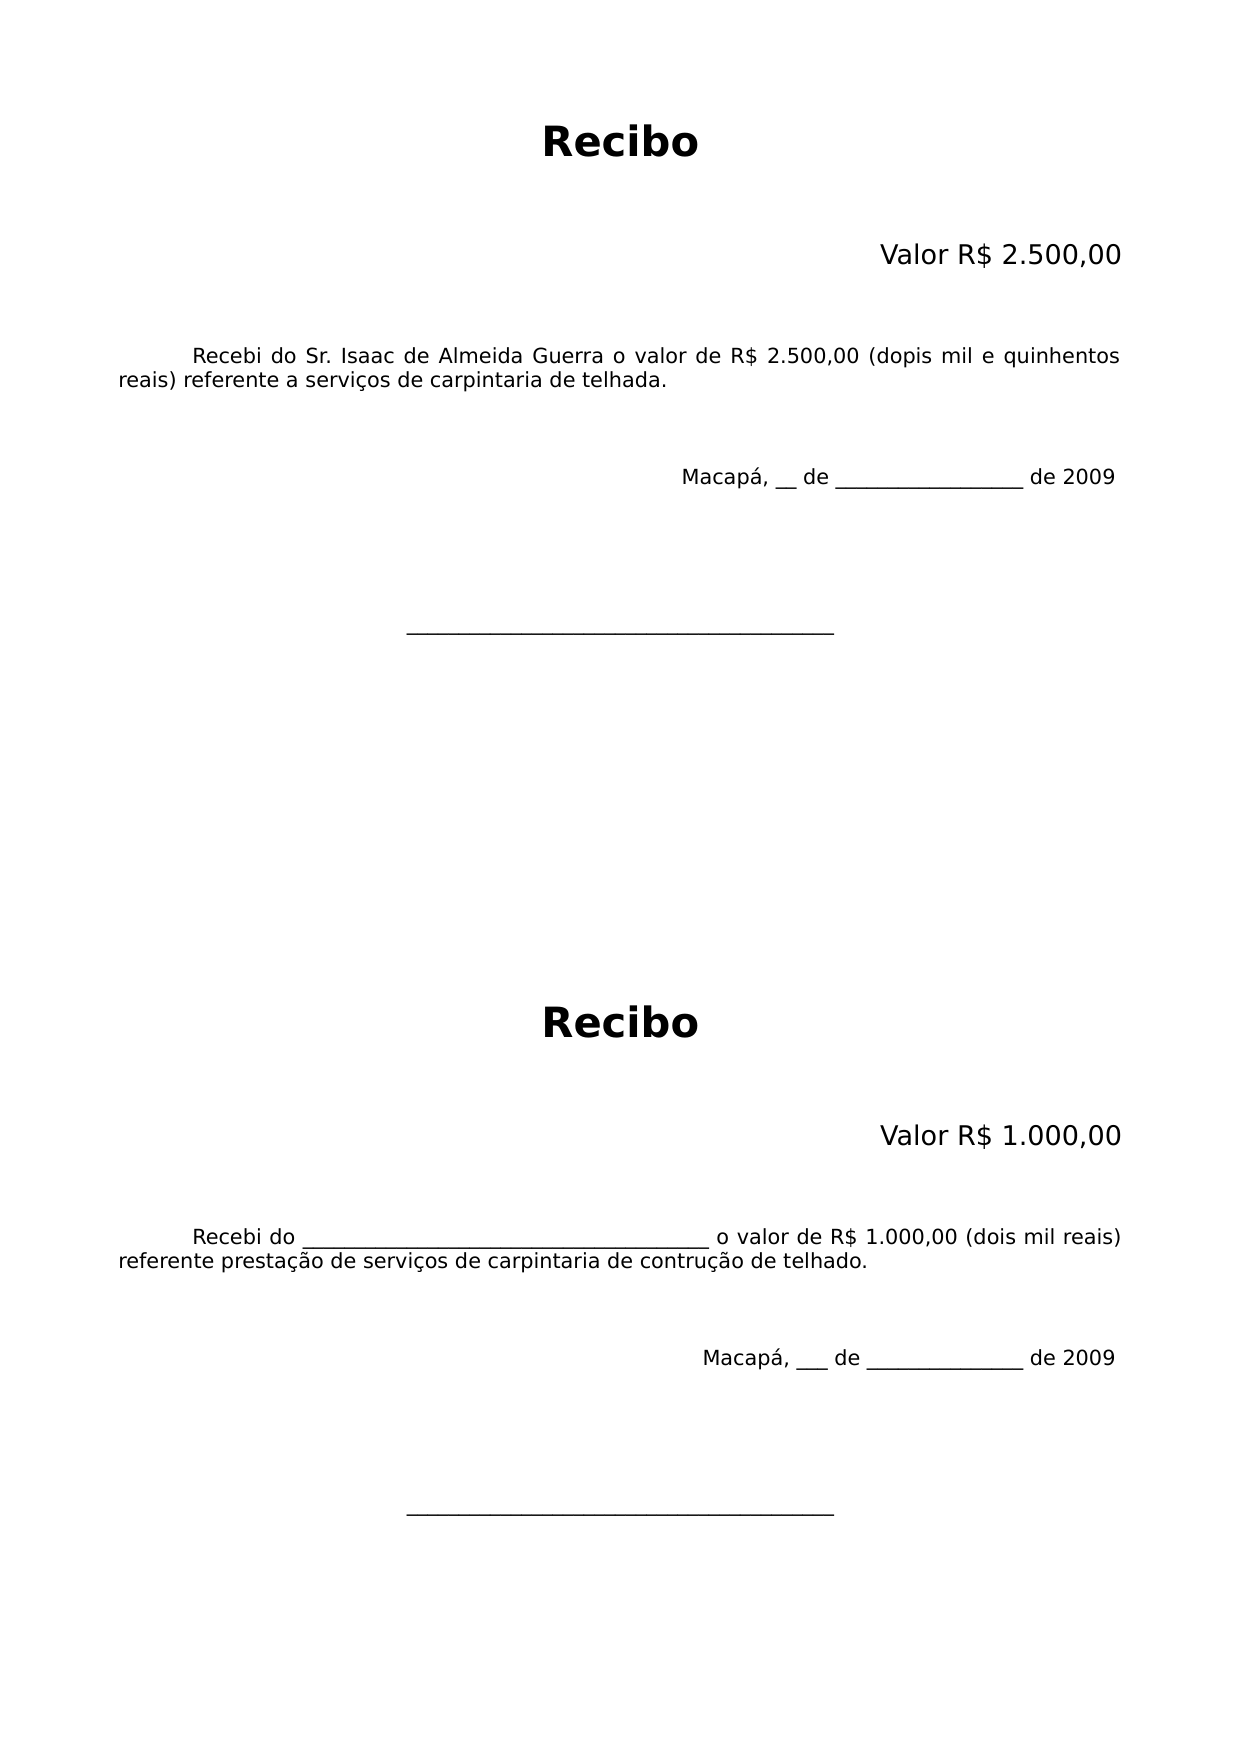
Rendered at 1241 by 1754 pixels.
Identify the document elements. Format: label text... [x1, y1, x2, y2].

text Macapá, ___ de _______________ de 2009 [118, 1346, 1122, 1371]
text Recebi do Sr. Isaac de Almeida Guerra o valor de R$ 2.500,00 (dopis mil e quinhentos reais) referente a serviços de carpintaria de telhada. [118, 344, 1122, 392]
text Recibo [118, 999, 1122, 1048]
text _________________________________________ [118, 1492, 1122, 1516]
text _________________________________________ [118, 611, 1122, 635]
text Valor R$ 1.000,00 [118, 1121, 1122, 1152]
text Recebi do _______________________________________ o valor de R$ 1.000,00 (dois mil reais) referente prestação de serviços de carpintaria de contrução de telhado. [118, 1225, 1122, 1273]
text Macapá, __ de __________________ de 2009 [118, 465, 1122, 489]
text Recibo [118, 118, 1122, 167]
text Valor R$ 2.500,00 [118, 239, 1122, 271]
